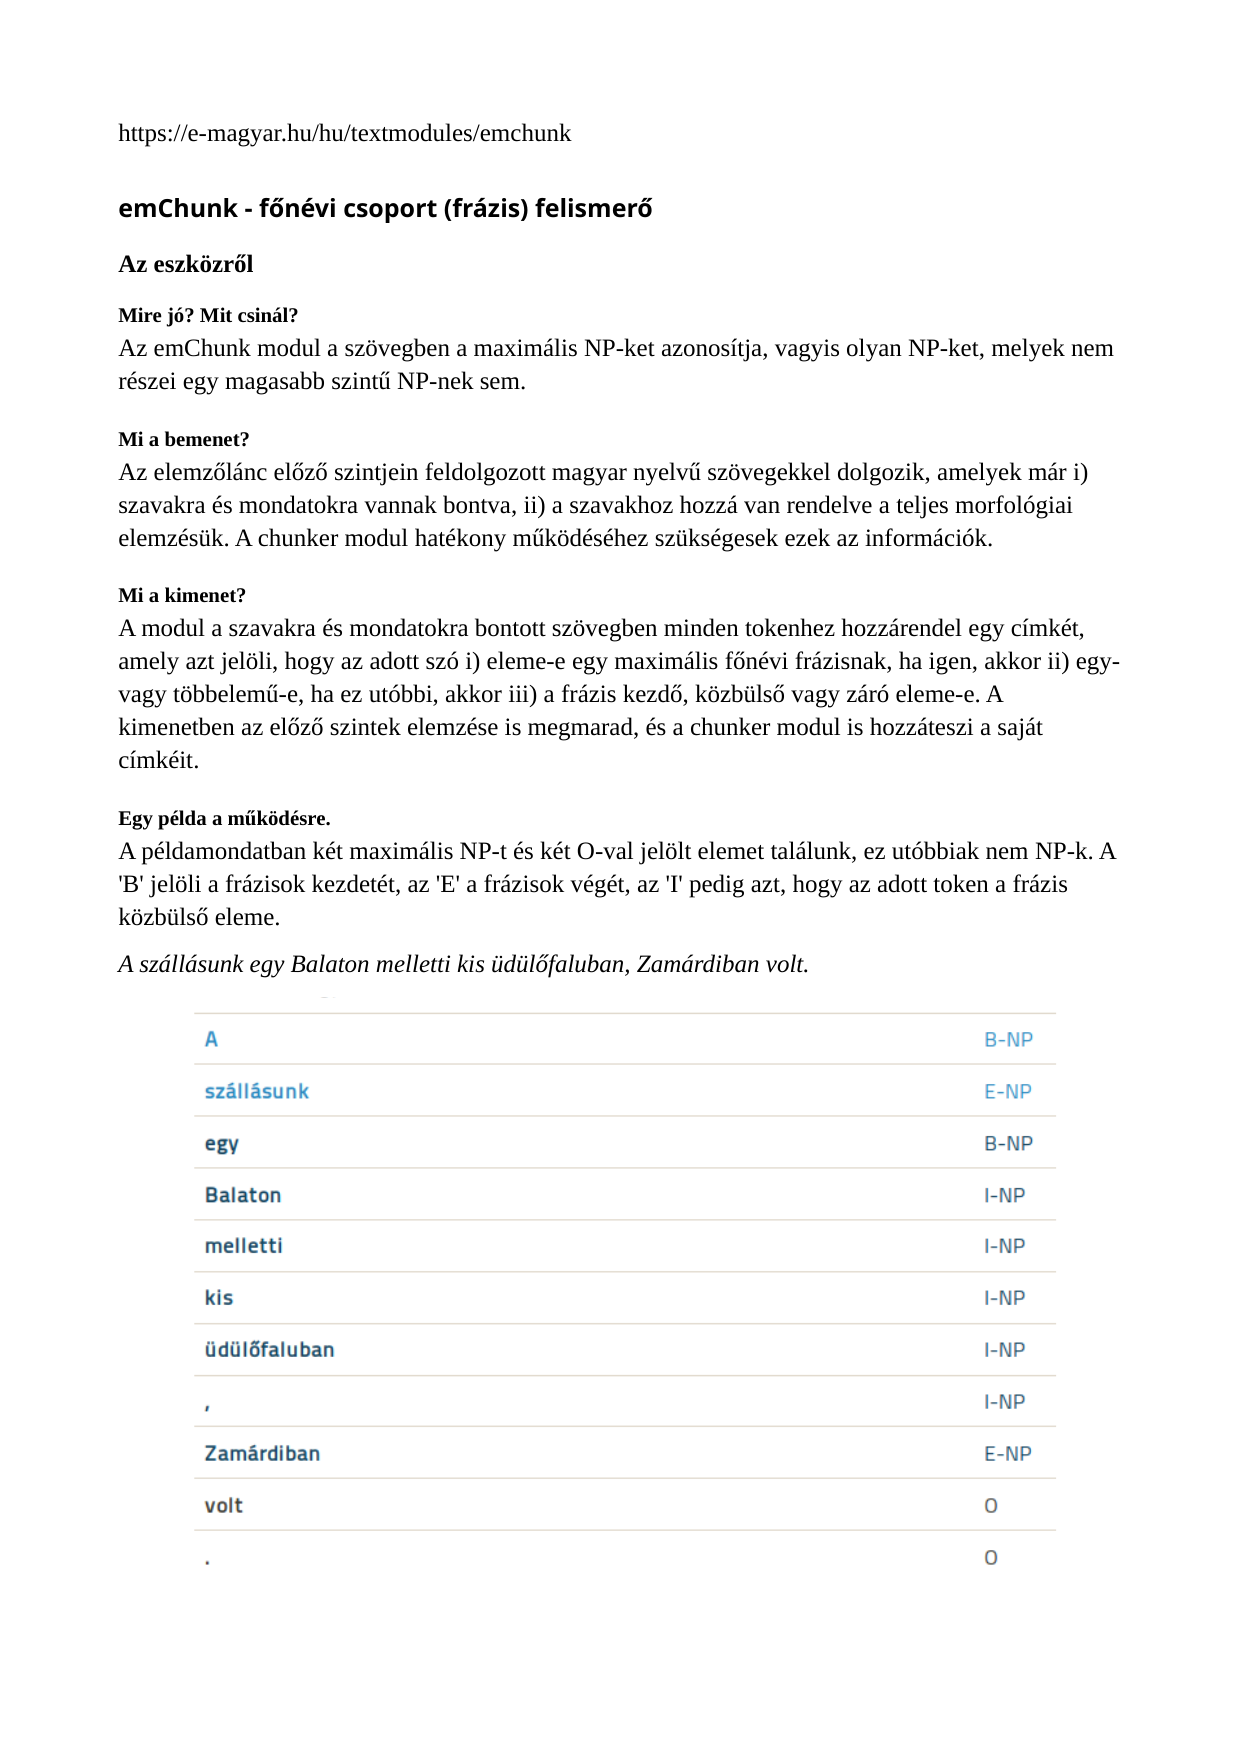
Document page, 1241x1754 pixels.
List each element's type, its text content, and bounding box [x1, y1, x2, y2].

subtitle Mi a bemenet? [118, 426, 1122, 451]
text A modul a szavakra és mondatokra bontott szövegben minden tokenhez hozzárendel egy címkét, amely azt jelöli, hogy az adott szó i) eleme-e egy maximális főnévi frázisnak, ha igen, akkor ii) egy- vagy többelemű-e, ha ez utóbbi, akkor iii) a frázis kezdő, közbülső vagy záró eleme-e. A kimenetben az előző szintek elemzése is megmarad, és a chunker modul is hozzáteszi a saját címkéit. [118, 613, 1122, 774]
subtitle Mire jó? Mit csinál? [118, 303, 1122, 327]
text Az emChunk modul a szövegben a maximális NP-ket azonosítja, vagyis olyan NP-ket, melyek nem részei egy magasabb szintű NP-nek sem. [118, 333, 1122, 395]
text https://e-magyar.hu/hu/textmodules/emchunk [118, 118, 1122, 147]
text Az elemzőlánc előző szintjein feldolgozott magyar nyelvű szövegekkel dolgozik, amelyek már i) szavakra és mondatokra vannak bontva, ii) a szavakhoz hozzá van rendelve a teljes morfológiai elemzésük. A chunker modul hatékony működéséhez szükségesek ezek az információk. [118, 457, 1122, 552]
subtitle emChunk - főnévi csoport (frázis) felismerő [118, 190, 1122, 224]
text A szállásunk egy Balaton melletti kis üdülőfaluban, Zamárdiban volt. [118, 949, 1122, 978]
subtitle Az eszközről [118, 249, 1122, 278]
picture [184, 997, 1057, 1579]
subtitle Mi a kimenet? [118, 583, 1122, 607]
text A példamondatban két maximális NP-t és két O-val jelölt elemet találunk, ez utóbbiak nem NP-k. A 'B' jelöli a frázisok kezdetét, az 'E' a frázisok végét, az 'I' pedig azt, hogy az adott token a frázis közbülső eleme. [118, 836, 1122, 931]
subtitle Egy példa a működésre. [118, 805, 1122, 829]
